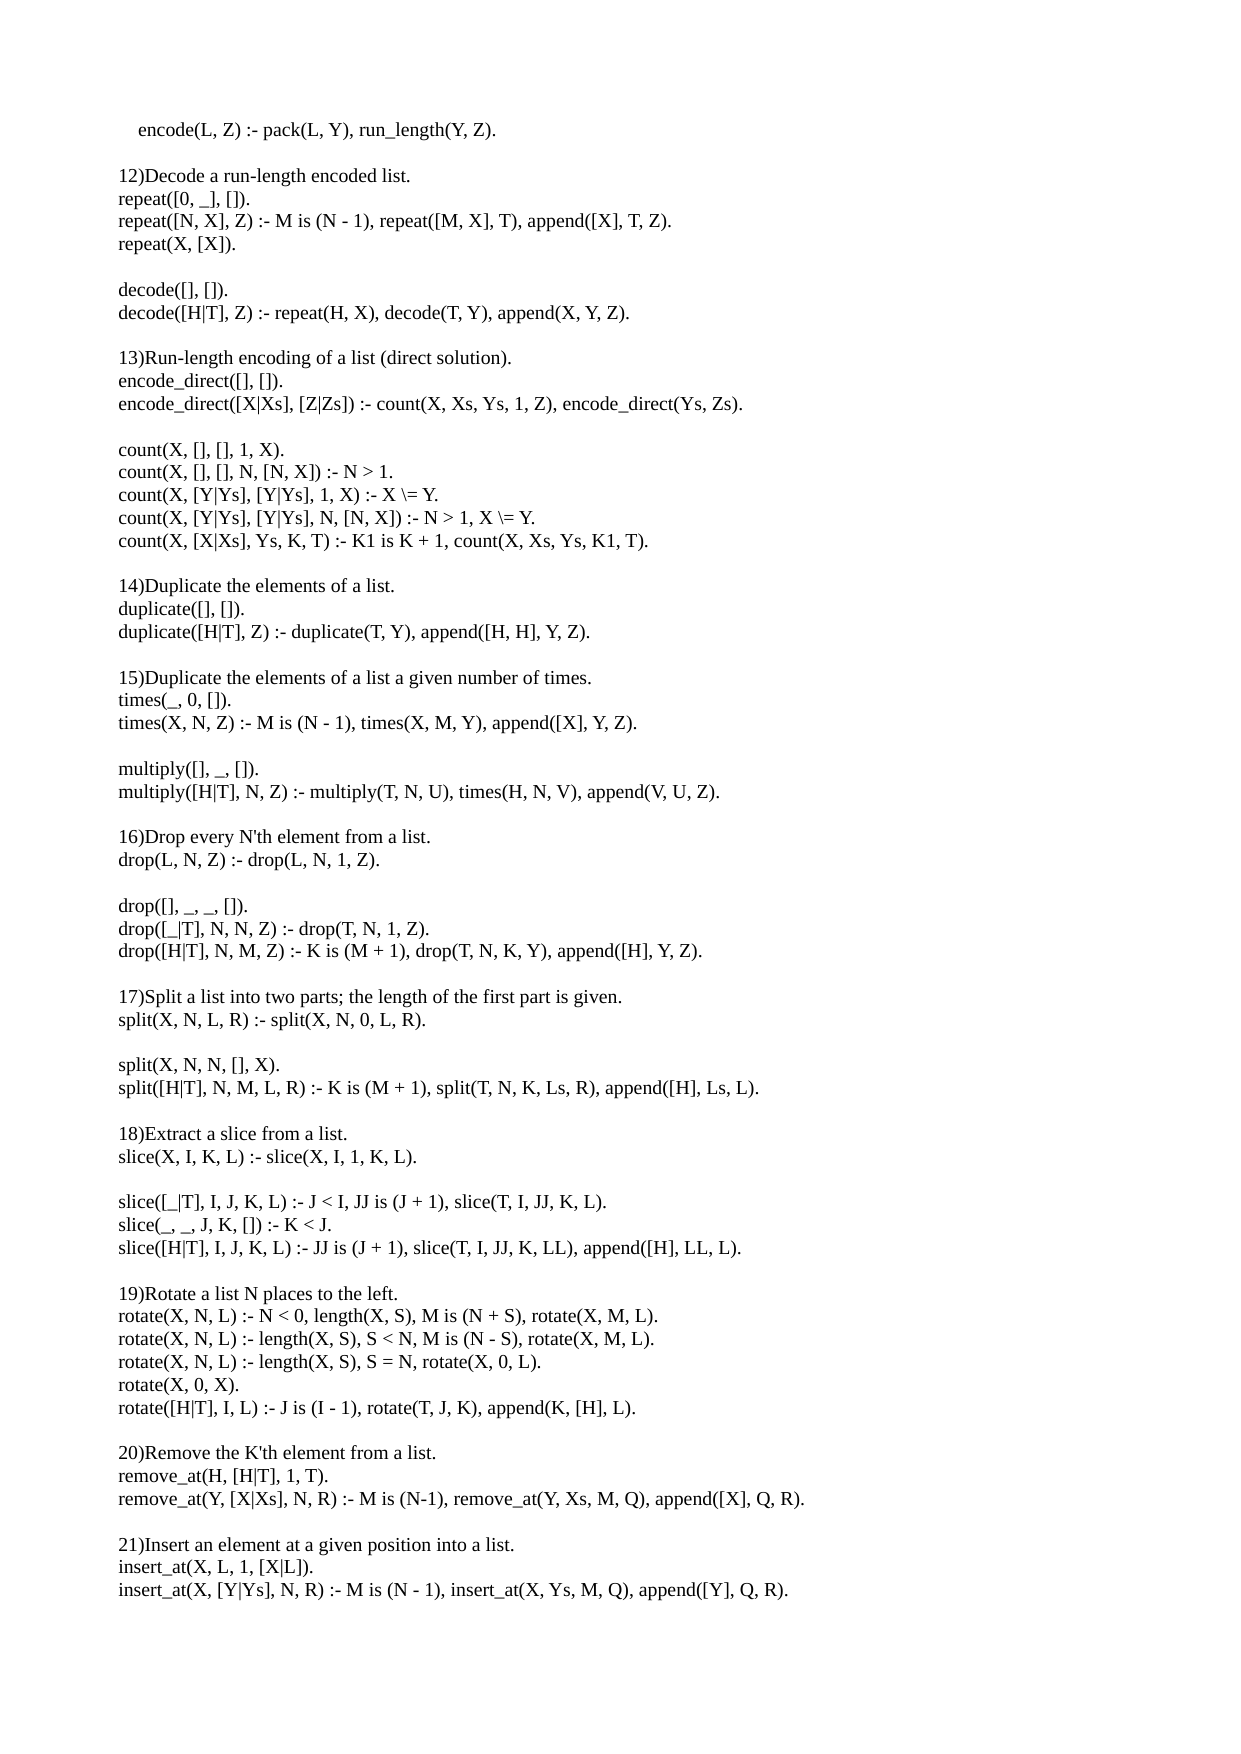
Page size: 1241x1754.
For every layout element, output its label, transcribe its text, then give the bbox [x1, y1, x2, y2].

text slice(X, I, K, L) :- slice(X, I, 1, K, L). [118, 1145, 1122, 1167]
text count(X, [Y|Ys], [Y|Ys], N, [N, X]) :- N > 1, X \= Y. [118, 506, 1122, 529]
text repeat([0, _], []). [118, 187, 1122, 209]
text drop([H|T], N, M, Z) :- K is (M + 1), drop(T, N, K, Y), append([H], Y, Z). [118, 939, 1122, 962]
text repeat([N, X], Z) :- M is (N - 1), repeat([M, X], T), append([X], T, Z). [118, 209, 1122, 232]
text encode_direct([], []). [118, 369, 1122, 392]
text times(X, N, Z) :- M is (N - 1), times(X, M, Y), append([X], Y, Z). [118, 711, 1122, 734]
text decode([], []). [118, 278, 1122, 301]
text 15)Duplicate the elements of a list a given number of times. [118, 666, 1122, 688]
text rotate([H|T], I, L) :- J is (I - 1), rotate(T, J, K), append(K, [H], L). [118, 1396, 1122, 1418]
text rotate(X, N, L) :- length(X, S), S < N, M is (N - S), rotate(X, M, L). [118, 1327, 1122, 1350]
text 12)Decode a run-length encoded list. [118, 164, 1122, 187]
text 16)Drop every N'th element from a list. [118, 825, 1122, 848]
text times(_, 0, []). [118, 688, 1122, 711]
text count(X, [X|Xs], Ys, K, T) :- K1 is K + 1, count(X, Xs, Ys, K1, T). [118, 529, 1122, 552]
text insert_at(X, L, 1, [X|L]). [118, 1555, 1122, 1578]
text encode_direct([X|Xs], [Z|Zs]) :- count(X, Xs, Ys, 1, Z), encode_direct(Ys, Zs). [118, 392, 1122, 415]
text multiply([H|T], N, Z) :- multiply(T, N, U), times(H, N, V), append(V, U, Z). [118, 780, 1122, 802]
text decode([H|T], Z) :- repeat(H, X), decode(T, Y), append(X, Y, Z). [118, 301, 1122, 323]
text remove_at(Y, [X|Xs], N, R) :- M is (N-1), remove_at(Y, Xs, M, Q), append([X], Q, R). [118, 1487, 1122, 1510]
text rotate(X, N, L) :- length(X, S), S = N, rotate(X, 0, L). [118, 1350, 1122, 1373]
text duplicate([H|T], Z) :- duplicate(T, Y), append([H, H], Y, Z). [118, 620, 1122, 643]
text split(X, N, N, [], X). [118, 1053, 1122, 1076]
text count(X, [], [], 1, X). [118, 437, 1122, 460]
text drop([_|T], N, N, Z) :- drop(T, N, 1, Z). [118, 917, 1122, 939]
text slice([H|T], I, J, K, L) :- JJ is (J + 1), slice(T, I, JJ, K, LL), append([H], LL, L). [118, 1236, 1122, 1259]
text encode(L, Z) :- pack(L, Y), run_length(Y, Z). [118, 118, 1122, 141]
text duplicate([], []). [118, 597, 1122, 620]
text slice([_|T], I, J, K, L) :- J < I, JJ is (J + 1), slice(T, I, JJ, K, L). [118, 1190, 1122, 1213]
text 17)Split a list into two parts; the length of the first part is given. [118, 985, 1122, 1008]
text rotate(X, N, L) :- N < 0, length(X, S), M is (N + S), rotate(X, M, L). [118, 1304, 1122, 1327]
text multiply([], _, []). [118, 757, 1122, 780]
text 13)Run-length encoding of a list (direct solution). [118, 346, 1122, 369]
text 19)Rotate a list N places to the left. [118, 1282, 1122, 1304]
text split(X, N, L, R) :- split(X, N, 0, L, R). [118, 1008, 1122, 1031]
text count(X, [], [], N, [N, X]) :- N > 1. [118, 460, 1122, 483]
text drop([], _, _, []). [118, 894, 1122, 917]
text count(X, [Y|Ys], [Y|Ys], 1, X) :- X \= Y. [118, 483, 1122, 506]
text repeat(X, [X]). [118, 232, 1122, 255]
text remove_at(H, [H|T], 1, T). [118, 1464, 1122, 1487]
text slice(_, _, J, K, []) :- K < J. [118, 1213, 1122, 1236]
text rotate(X, 0, X). [118, 1373, 1122, 1396]
text 21)Insert an element at a given position into a list. [118, 1532, 1122, 1555]
text 14)Duplicate the elements of a list. [118, 574, 1122, 597]
text split([H|T], N, M, L, R) :- K is (M + 1), split(T, N, K, Ls, R), append([H], Ls, L). [118, 1076, 1122, 1099]
text 18)Extract a slice from a list. [118, 1122, 1122, 1145]
text insert_at(X, [Y|Ys], N, R) :- M is (N - 1), insert_at(X, Ys, M, Q), append([Y], Q, R). [118, 1578, 1122, 1601]
text 20)Remove the K'th element from a list. [118, 1441, 1122, 1464]
text drop(L, N, Z) :- drop(L, N, 1, Z). [118, 848, 1122, 871]
